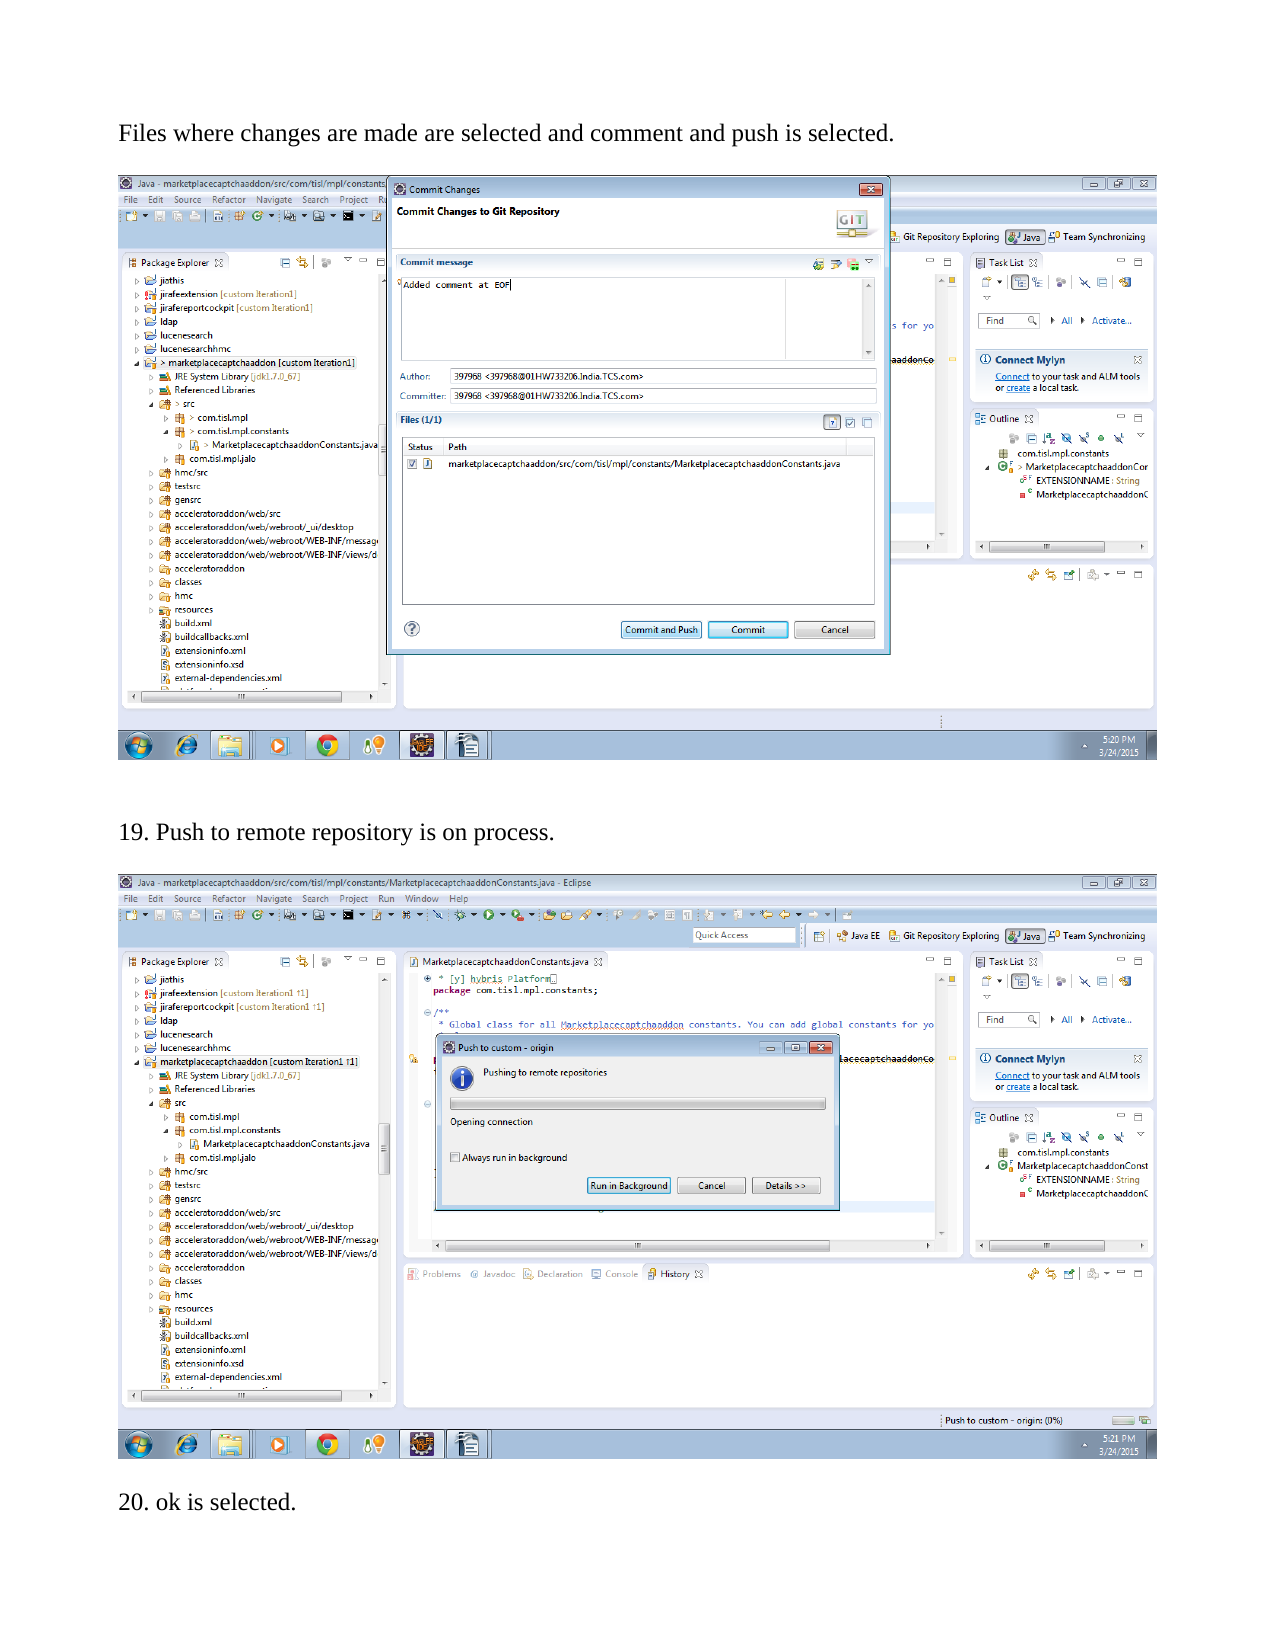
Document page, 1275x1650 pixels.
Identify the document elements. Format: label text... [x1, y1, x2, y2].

text 20. ok is selected. [118, 1487, 1157, 1516]
picture [118, 175, 1157, 760]
text Files where changes are made are selected and comment and push is selected. [118, 118, 1157, 147]
text 19. Push to remote repository is on process. [118, 817, 1157, 846]
picture [118, 874, 1157, 1459]
